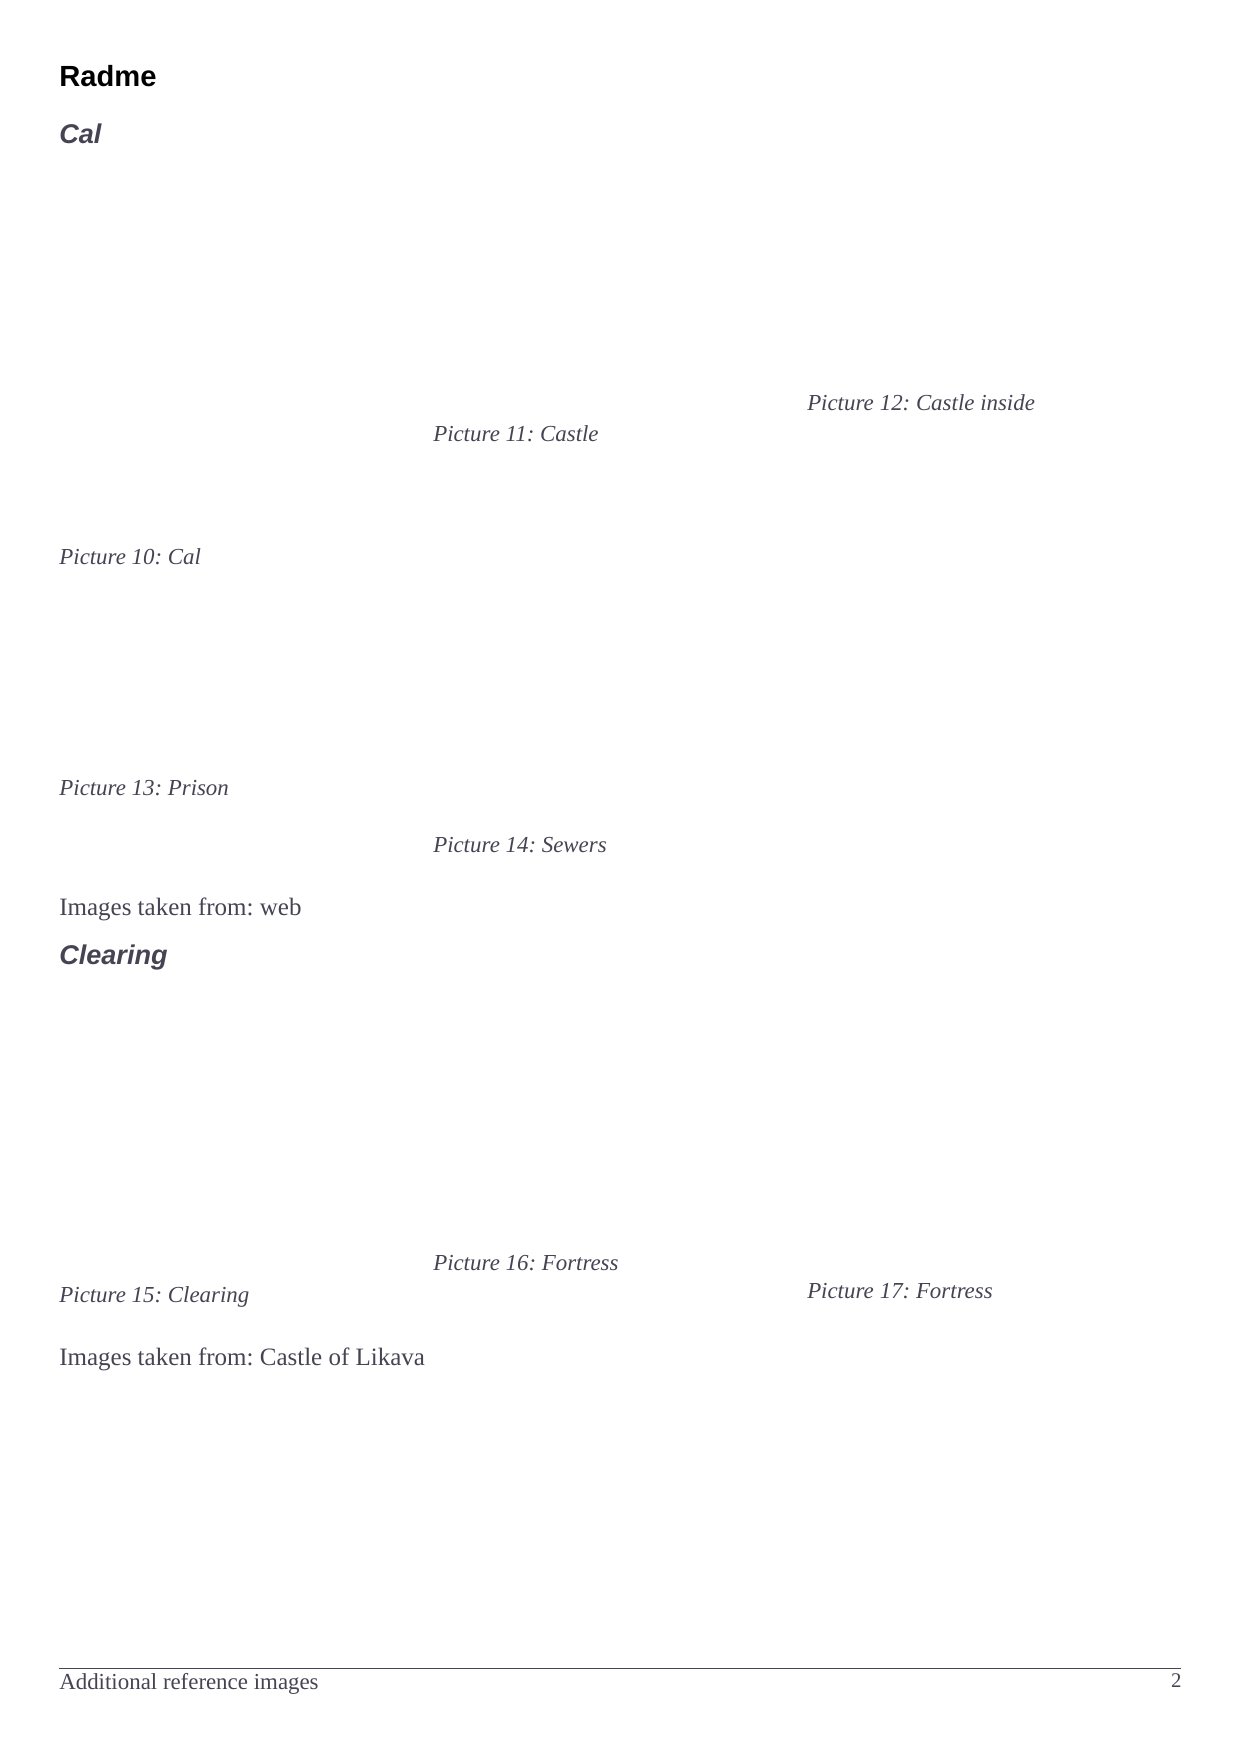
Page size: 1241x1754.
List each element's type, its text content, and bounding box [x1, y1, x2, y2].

table_header [812, 396, 818, 403]
table_header [438, 427, 444, 434]
subtitle Clearing [59, 939, 1181, 971]
table_header [59, 983, 433, 1342]
table_cell [59, 604, 433, 892]
table_cell [64, 781, 70, 788]
table_header [64, 1288, 70, 1295]
table_cell Images taken from: Castle of Likava [59, 1342, 1181, 1377]
subtitle Cal [59, 118, 1181, 149]
table_cell Images taken from: web [59, 892, 1181, 927]
subtitle Radme [59, 59, 1181, 93]
table_header [807, 983, 1181, 1342]
table_cell [433, 604, 807, 892]
table_header [433, 161, 807, 604]
table_cell [438, 838, 444, 845]
table_header [807, 161, 1181, 604]
table_header [59, 161, 433, 604]
table_cell [807, 604, 1181, 892]
table_header [812, 1284, 818, 1291]
table_header [64, 550, 70, 557]
table_header [433, 983, 807, 1342]
table_header [438, 1256, 444, 1263]
